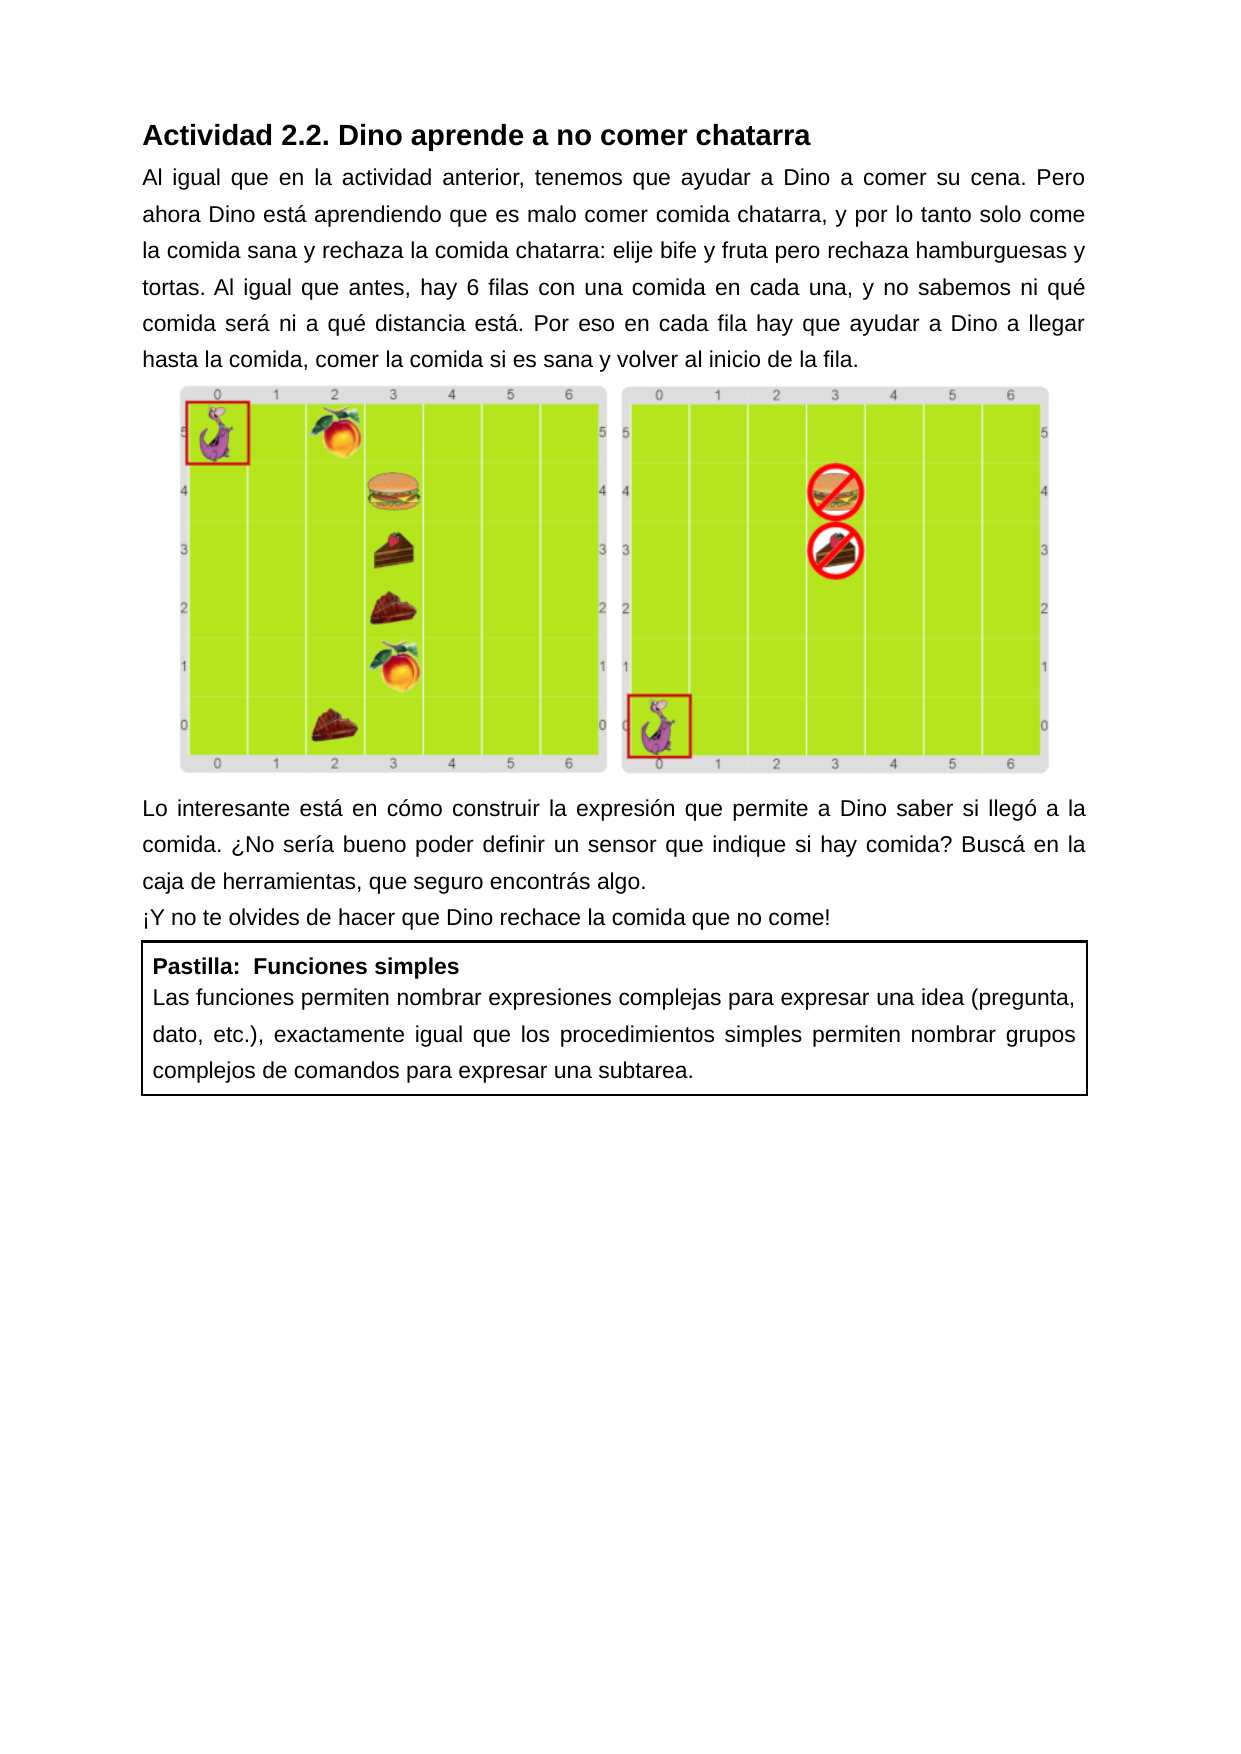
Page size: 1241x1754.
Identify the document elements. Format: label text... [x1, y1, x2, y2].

text Al igual que en la actividad anterior, tenemos que ayudar a Dino a comer su cena. Pero ahora Dino está aprendiendo que es malo comer comida chatarra, y por lo tanto solo come la comida sana y rechaza la comida chatarra: elije bife y fruta pero rechaza hamburguesas y tortas. Al igual que antes, hay 6 filas con una comida en cada una, y no sabemos ni qué comida será ni a qué distancia está. Por eso en cada fila hay que ayudar a Dino a llegar hasta la comida, comer la comida si es sana y volver al inicio de la fila. [142, 164, 1087, 372]
text Actividad 2.2. Dino aprende a no comer chatarra [142, 118, 1087, 152]
picture [174, 382, 612, 780]
text Lo interesante está en cómo construir la expresión que permite a Dino saber si llegó a la comida. ¿No sería bueno poder definir un sensor que indique si hay comida? Buscá en la caja de herramientas, que seguro encontrás algo. [142, 795, 1087, 894]
table_header Pastilla: Funciones simples Las funciones permiten nombrar expresiones complejas para expresar una idea (pregunta, dato, etc.), exactamente igual que los procedimientos simples permiten nombrar grupos complejos de comandos para expresar una subtarea. [143, 943, 1086, 1094]
picture [617, 382, 1055, 780]
text ¡Y no te olvides de hacer que Dino rechace la comida que no come! [142, 904, 1087, 930]
